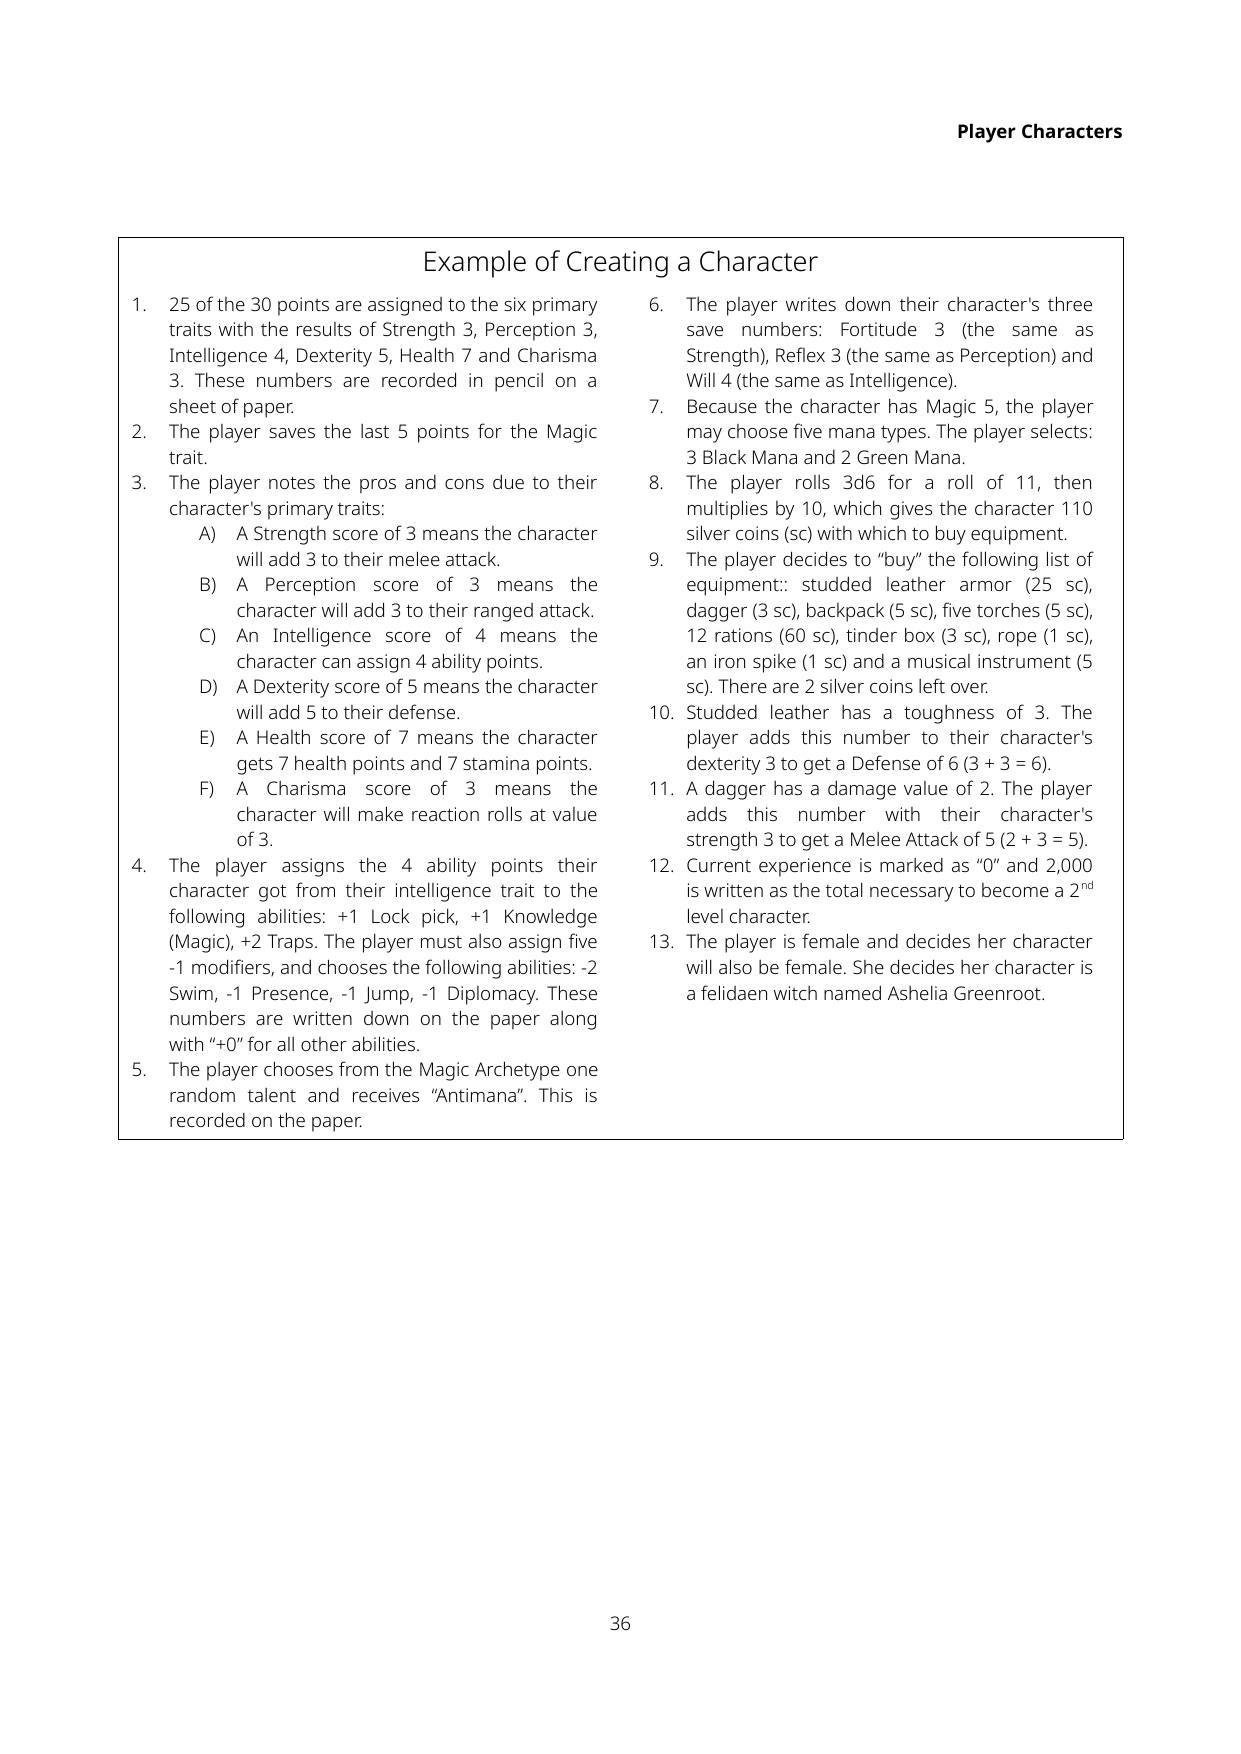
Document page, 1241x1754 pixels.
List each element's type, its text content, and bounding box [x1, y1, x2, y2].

table_cell 25 of the 30 points are assigned to the six primary traits with the results of Strength 3, Perception 3, Intelligence 4, Dexterity 5, Health 7 and Charisma 3. These numbers are recorded in pencil on a sheet of paper. The player saves the last 5 points for the Magic trait. The player notes the pros and cons due to their character's primary traits: A Strength score of 3 means the character will add 3 to their melee attack. A Perception score of 3 means the character will add 3 to their ranged attack. An Intelligence score of 4 means the character can assign 4 ability points. A Dexterity score of 5 means the character will add 5 to their defense. A Health score of 7 means the character gets 7 health points and 7 stamina points. A Charisma score of 3 means the character will make reaction rolls at value of 3. The player assigns the 4 ability points their character got from their intelligence trait to the following abilities: +1 Lock pick, +1 Knowledge (Magic), +2 Traps. The player must also assign five -1 modifiers, and chooses the following abilities: -2 Swim, -1 Presence, -1 Jump, -1 Diplomacy. These numbers are written down on the paper along with “+0” for all other abilities. The player chooses from the Magic Archetype one random talent and receives “Antimana”. This is recorded on the paper. [119, 285, 604, 1139]
table_header Example of Creating a Character [119, 238, 1123, 285]
table_cell [1099, 285, 1123, 1139]
table_cell The player writes down their character's three save numbers: Fortitude 3 (the same as Strength), Reflex 3 (the same as Perception) and Will 4 (the same as Intelligence). Because the character has Magic 5, the player may choose five mana types. The player selects: 3 Black Mana and 2 Green Mana. The player rolls 3d6 for a roll of 11, then multiplies by 10, which gives the character 110 silver coins (sc) with which to buy equipment. The player decides to “buy” the following list of equipment:: studded leather armor (25 sc), dagger (3 sc), backpack (5 sc), five torches (5 sc), 12 rations (60 sc), tinder box (3 sc), rope (1 sc), an iron spike (1 sc) and a musical instrument (5 sc). There are 2 silver coins left over. Studded leather has a toughness of 3. The player adds this number to their character's dexterity 3 to get a Defense of 6 (3 + 3 = 6). A dagger has a damage value of 2. The player adds this number with their character's strength 3 to get a Melee Attack of 5 (2 + 3 = 5). Current experience is marked as “0” and 2,000 is written as the total necessary to become a 2nd level character. The player is female and decides her character will also be female. She decides her character is a felidaen witch named Ashelia Greenroot. [635, 285, 1099, 1139]
table_cell [604, 285, 635, 1139]
